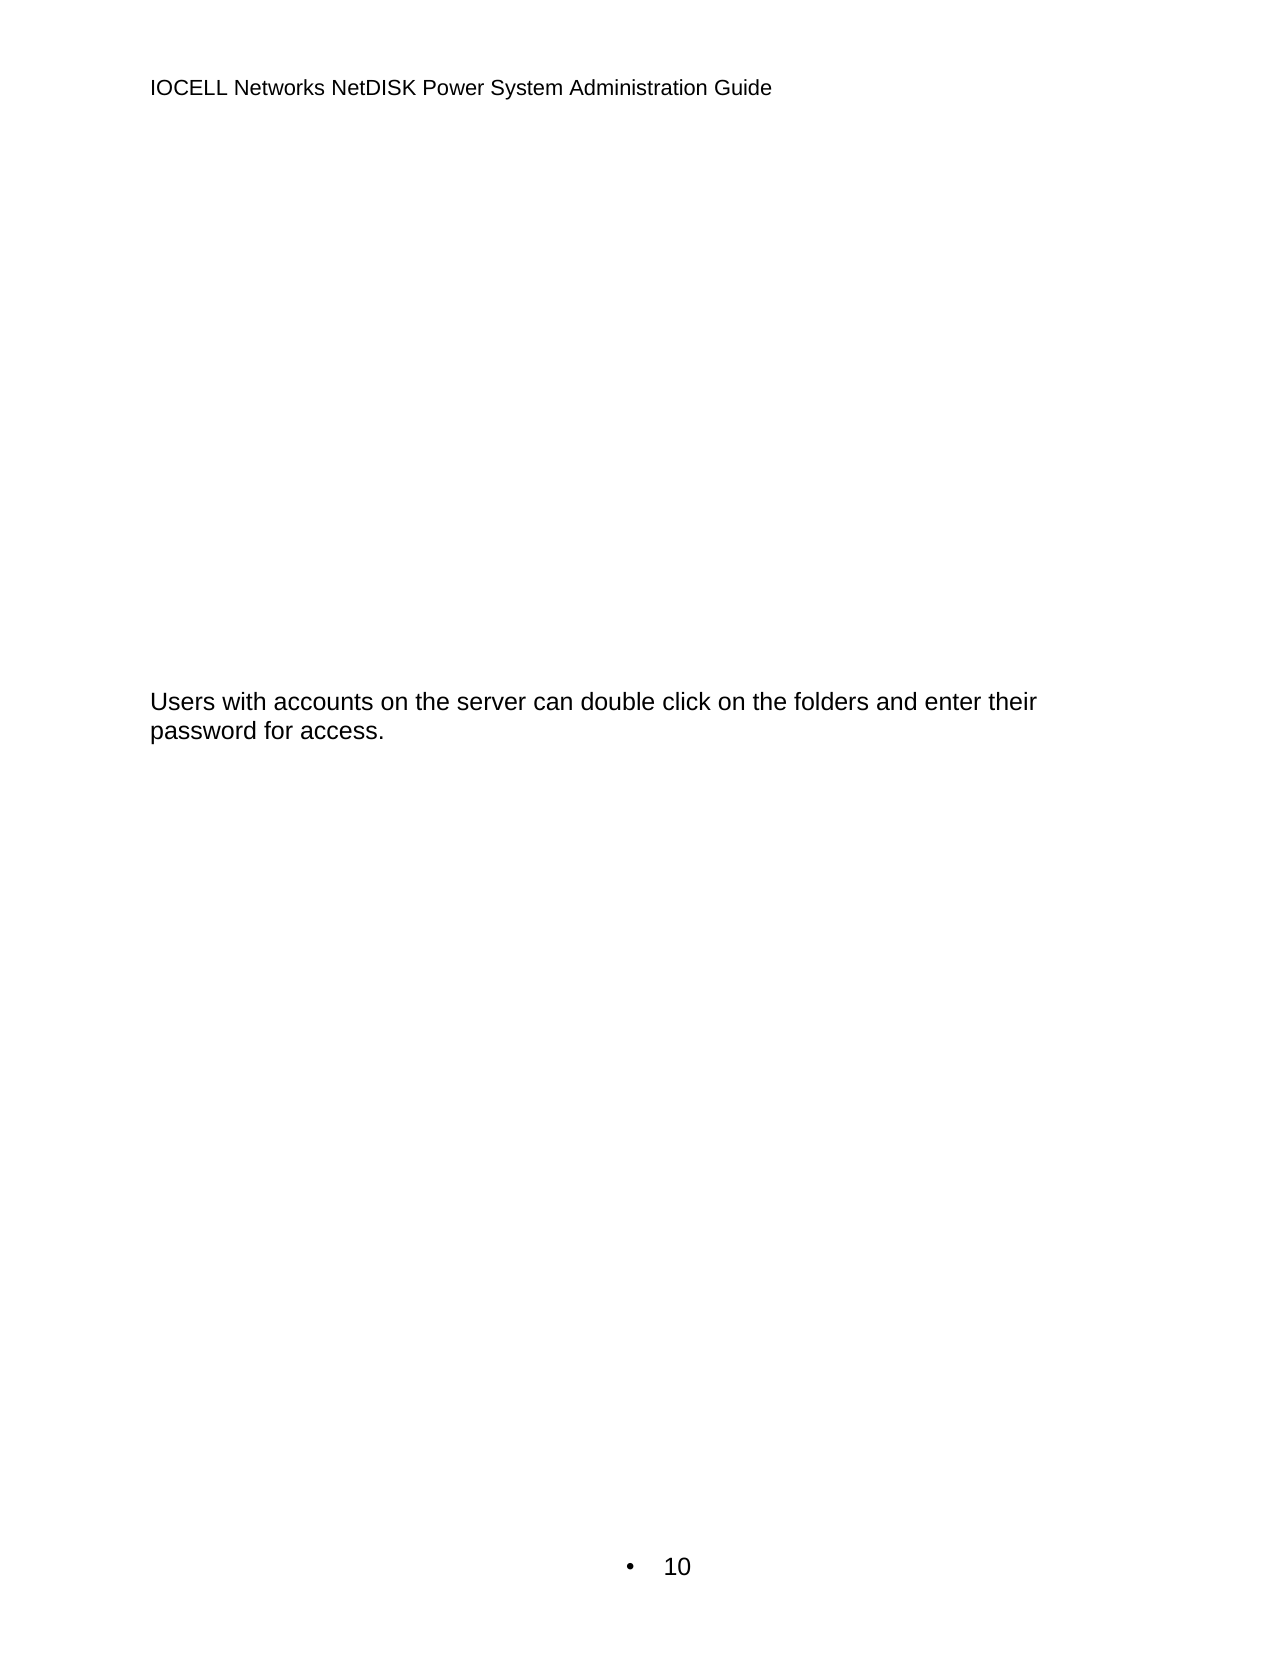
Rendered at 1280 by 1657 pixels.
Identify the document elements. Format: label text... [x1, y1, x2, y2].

text Users with accounts on the server can double click on the folders and enter their password for access. [150, 150, 1129, 744]
